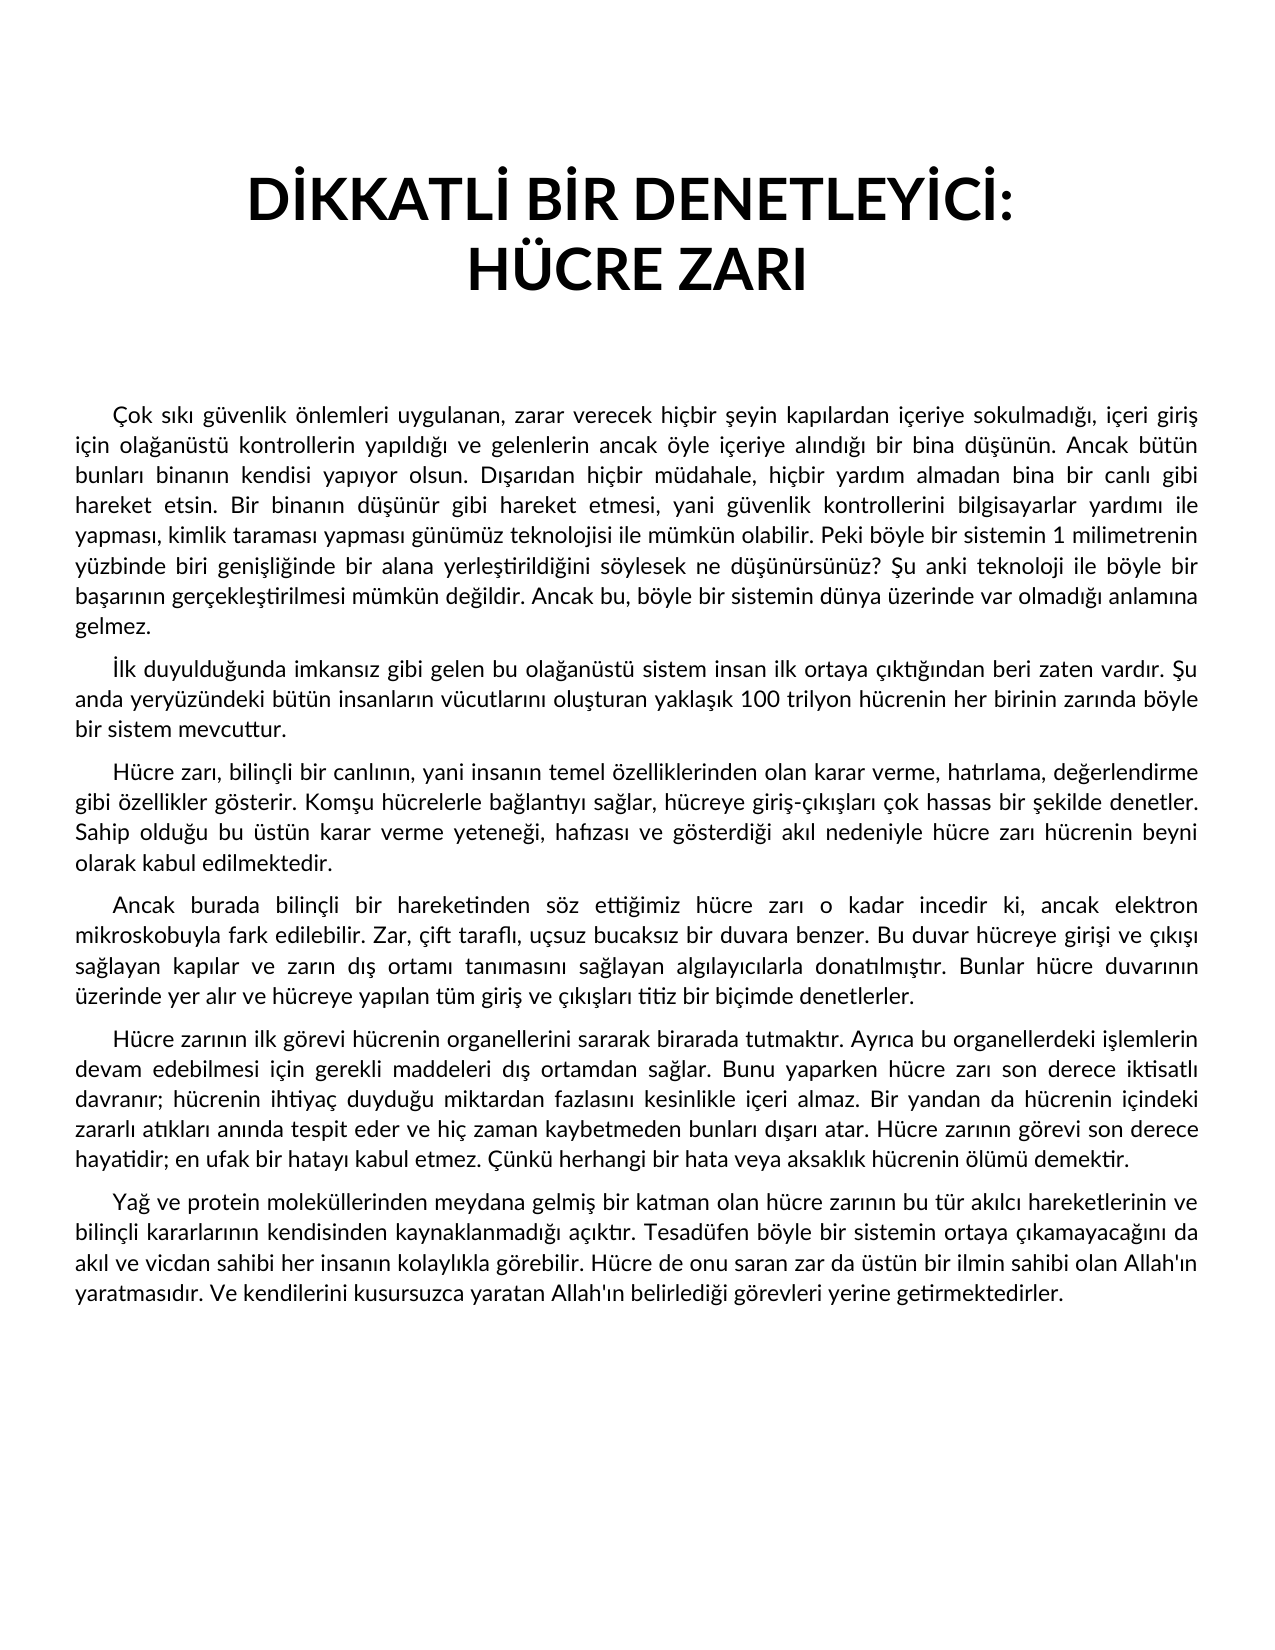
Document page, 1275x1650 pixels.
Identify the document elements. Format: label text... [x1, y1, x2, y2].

text Hücre zarının ilk görevi hücrenin organellerini sararak birarada tutmaktır. Ayrıca bu organellerdeki işlemlerin devam edebilmesi için gerekli maddeleri dış ortamdan sağlar. Bunu yaparken hücre zarı son derece iktisatlı davranır; hücrenin ihtiyaç duyduğu miktardan fazlasını kesinlikle içeri almaz. Bir yandan da hücrenin içindeki zararlı atıkları anında tespit eder ve hiç zaman kaybetmeden bunları dışarı atar. Hücre zarının görevi son derece hayatidir; en ufak bir hatayı kabul etmez. Çünkü herhangi bir hata veya aksaklık hücrenin ölümü demektir. [75, 1024, 1200, 1173]
text Yağ ve protein moleküllerinden meydana gelmiş bir katman olan hücre zarının bu tür akılcı hareketlerinin ve bilinçli kararlarının kendisinden kaynaklanmadığı açıktır. Tesadüfen böyle bir sistemin ortaya çıkamayacağını da akıl ve vicdan sahibi her insanın kolaylıkla görebilir. Hücre de onu saran zar da üstün bir ilmin sahibi olan Allah'ın yaratmasıdır. Ve kendilerini kusursuzca yaratan Allah'ın belirlediği görevleri yerine getirmektedirler. [75, 1188, 1200, 1306]
text İlk duyulduğunda imkansız gibi gelen bu olağanüstü sistem insan ilk ortaya çıktığından beri zaten vardır. Şu anda yeryüzündeki bütün insanların vücutlarını oluşturan yaklaşık 100 trilyon hücrenin her birinin zarında böyle bir sistem mevcuttur. [75, 654, 1200, 742]
text Hücre zarı, bilinçli bir canlının, yani insanın temel özelliklerinden olan karar verme, hatırlama, değerlendirme gibi özellikler gösterir. Komşu hücrelerle bağlantıyı sağlar, hücreye giriş-çıkışları çok hassas bir şekilde denetler. Sahip olduğu bu üstün karar verme yeteneği, hafızası ve gösterdiği akıl nedeniyle hücre zarı hücrenin beyni olarak kabul edilmektedir. [75, 758, 1200, 876]
text Ancak burada bilinçli bir hareketinden söz ettiğimiz hücre zarı o kadar incedir ki, ancak elektron mikroskobuyla fark edilebilir. Zar, çift taraflı, uçsuz bucaksız bir duvara benzer. Bu duvar hücreye girişi ve çıkışı sağlayan kapılar ve zarın dış ortamı tanımasını sağlayan algılayıcılarla donatılmıştır. Bunlar hücre duvarının üzerinde yer alır ve hücreye yapılan tüm giriş ve çıkışları titiz bir biçimde denetlerler. [75, 891, 1200, 1009]
subtitle DİKKATLİ BİR DENETLEYİCİ: HÜCRE ZARI [75, 162, 1200, 302]
text Çok sıkı güvenlik önlemleri uygulanan, zarar verecek hiçbir şeyin kapılardan içeriye sokulmadığı, içeri giriş için olağanüstü kontrollerin yapıldığı ve gelenlerin ancak öyle içeriye alındığı bir bina düşünün. Ancak bütün bunları binanın kendisi yapıyor olsun. Dışarıdan hiçbir müdahale, hiçbir yardım almadan bina bir canlı gibi hareket etsin. Bir binanın düşünür gibi hareket etmesi, yani güvenlik kontrollerini bilgisayarlar yardımı ile yapması, kimlik taraması yapması günümüz teknolojisi ile mümkün olabilir. Peki böyle bir sistemin 1 milimetrenin yüzbinde biri genişliğinde bir alana yerleştirildiğini söylesek ne düşünürsünüz? Şu anki teknoloji ile böyle bir başarının gerçekleştirilmesi mümkün değildir. Ancak bu, böyle bir sistemin dünya üzerinde var olmadığı anlamına gelmez. [75, 400, 1200, 639]
